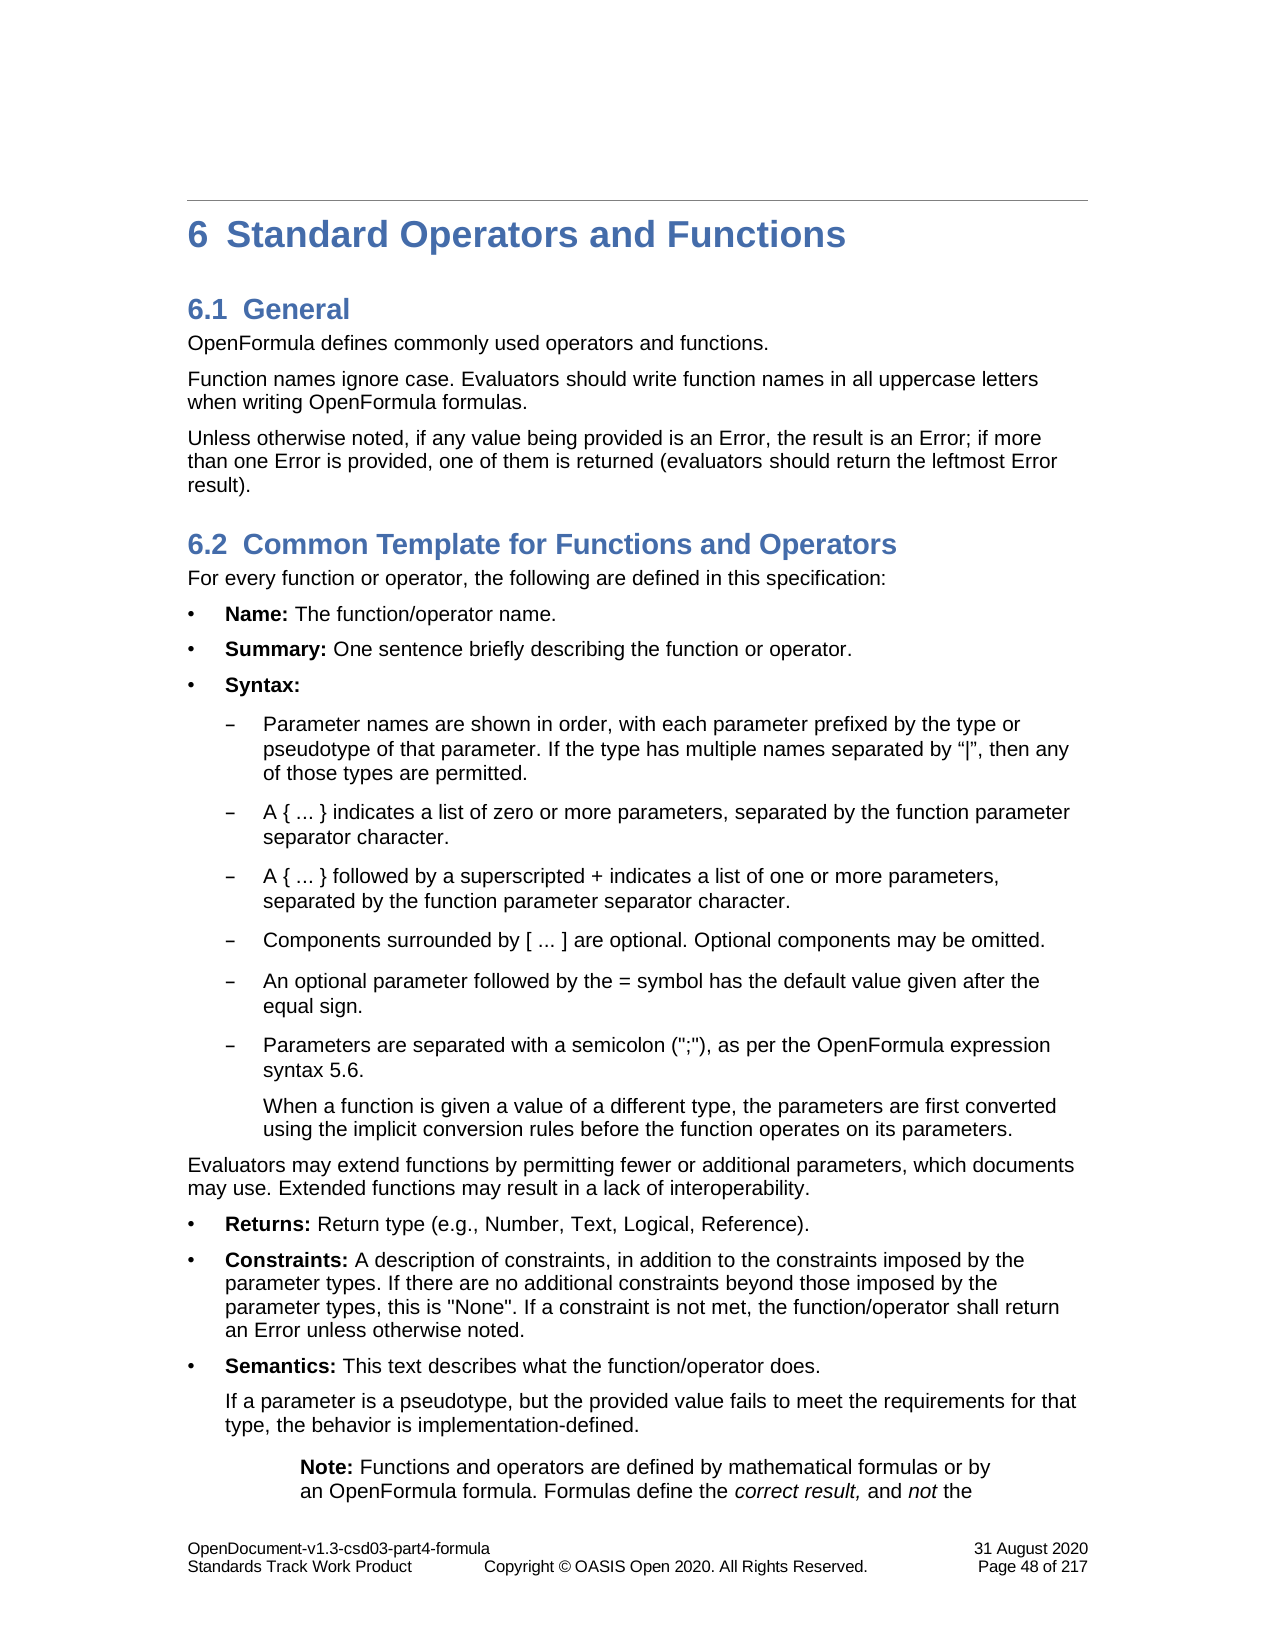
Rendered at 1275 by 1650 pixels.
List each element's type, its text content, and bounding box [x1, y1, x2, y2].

text Evaluators may extend functions by permitting fewer or additional parameters, which documents may use. Extended functions may result in a lack of interoperability. [187, 1153, 1088, 1200]
text Unless otherwise noted, if any value being provided is an Error, the result is an Error; if more than one Error is provided, one of them is returned (evaluators should return the leftmost Error result). [187, 426, 1088, 497]
list If a parameter is a pseudotype, but the provided value fails to meet the requirements for that type, the behavior is implementation-defined. [187, 1390, 1088, 1437]
text OpenFormula defines commonly used operators and functions. [187, 332, 1088, 355]
list An optional parameter followed by the = symbol has the default value given after the equal sign. [225, 966, 1088, 1018]
list Components surrounded by [ ... ] are optional. Optional components may be omitted. [225, 925, 1088, 954]
list Semantics: This text describes what the function/operator does. [187, 1354, 1088, 1378]
subtitle Standard Operators and Functions [187, 201, 1088, 256]
subtitle General [187, 293, 1088, 326]
list Syntax: [187, 673, 1088, 697]
text Function names ignore case. Evaluators should write function names in all uppercase letters when writing OpenFormula formulas. [187, 367, 1088, 414]
list Returns: Return type (e.g., Number, Text, Logical, Reference). [187, 1212, 1088, 1236]
list A { ... } indicates a list of zero or more parameters, separated by the function parameter separator character. [225, 797, 1088, 849]
list Parameter names are shown in order, with each parameter prefixed by the type or pseudotype of that parameter. If the type has multiple names separated by “|”, then any of those types are permitted. [225, 709, 1088, 785]
list Note: Functions and operators are defined by mathematical formulas or by an OpenFormula formula. Formulas define the correct result, and not the [262, 1456, 1013, 1503]
list When a function is given a value of a different type, the parameters are first converted using the implicit conversion rules before the function operates on its parameters. [225, 1094, 1088, 1141]
list Summary: One sentence briefly describing the function or operator. [187, 638, 1088, 661]
list Parameters are separated with a semicolon (";"), as per the OpenFormula expression syntax 5.6. [225, 1030, 1088, 1082]
text For every function or operator, the following are defined in this specification: [187, 567, 1088, 590]
list Constraints: A description of constraints, in addition to the constraints imposed by the parameter types. If there are no additional constraints beyond those imposed by the parameter types, this is "None". If a constraint is not met, the function/operator shall return an Error unless otherwise noted. [187, 1248, 1088, 1342]
subtitle Common Template for Functions and Operators [187, 528, 1088, 561]
list Name: The function/operator name. [187, 602, 1088, 626]
list A { ... } followed by a superscripted + indicates a list of one or more parameters, separated by the function parameter separator character. [225, 861, 1088, 913]
